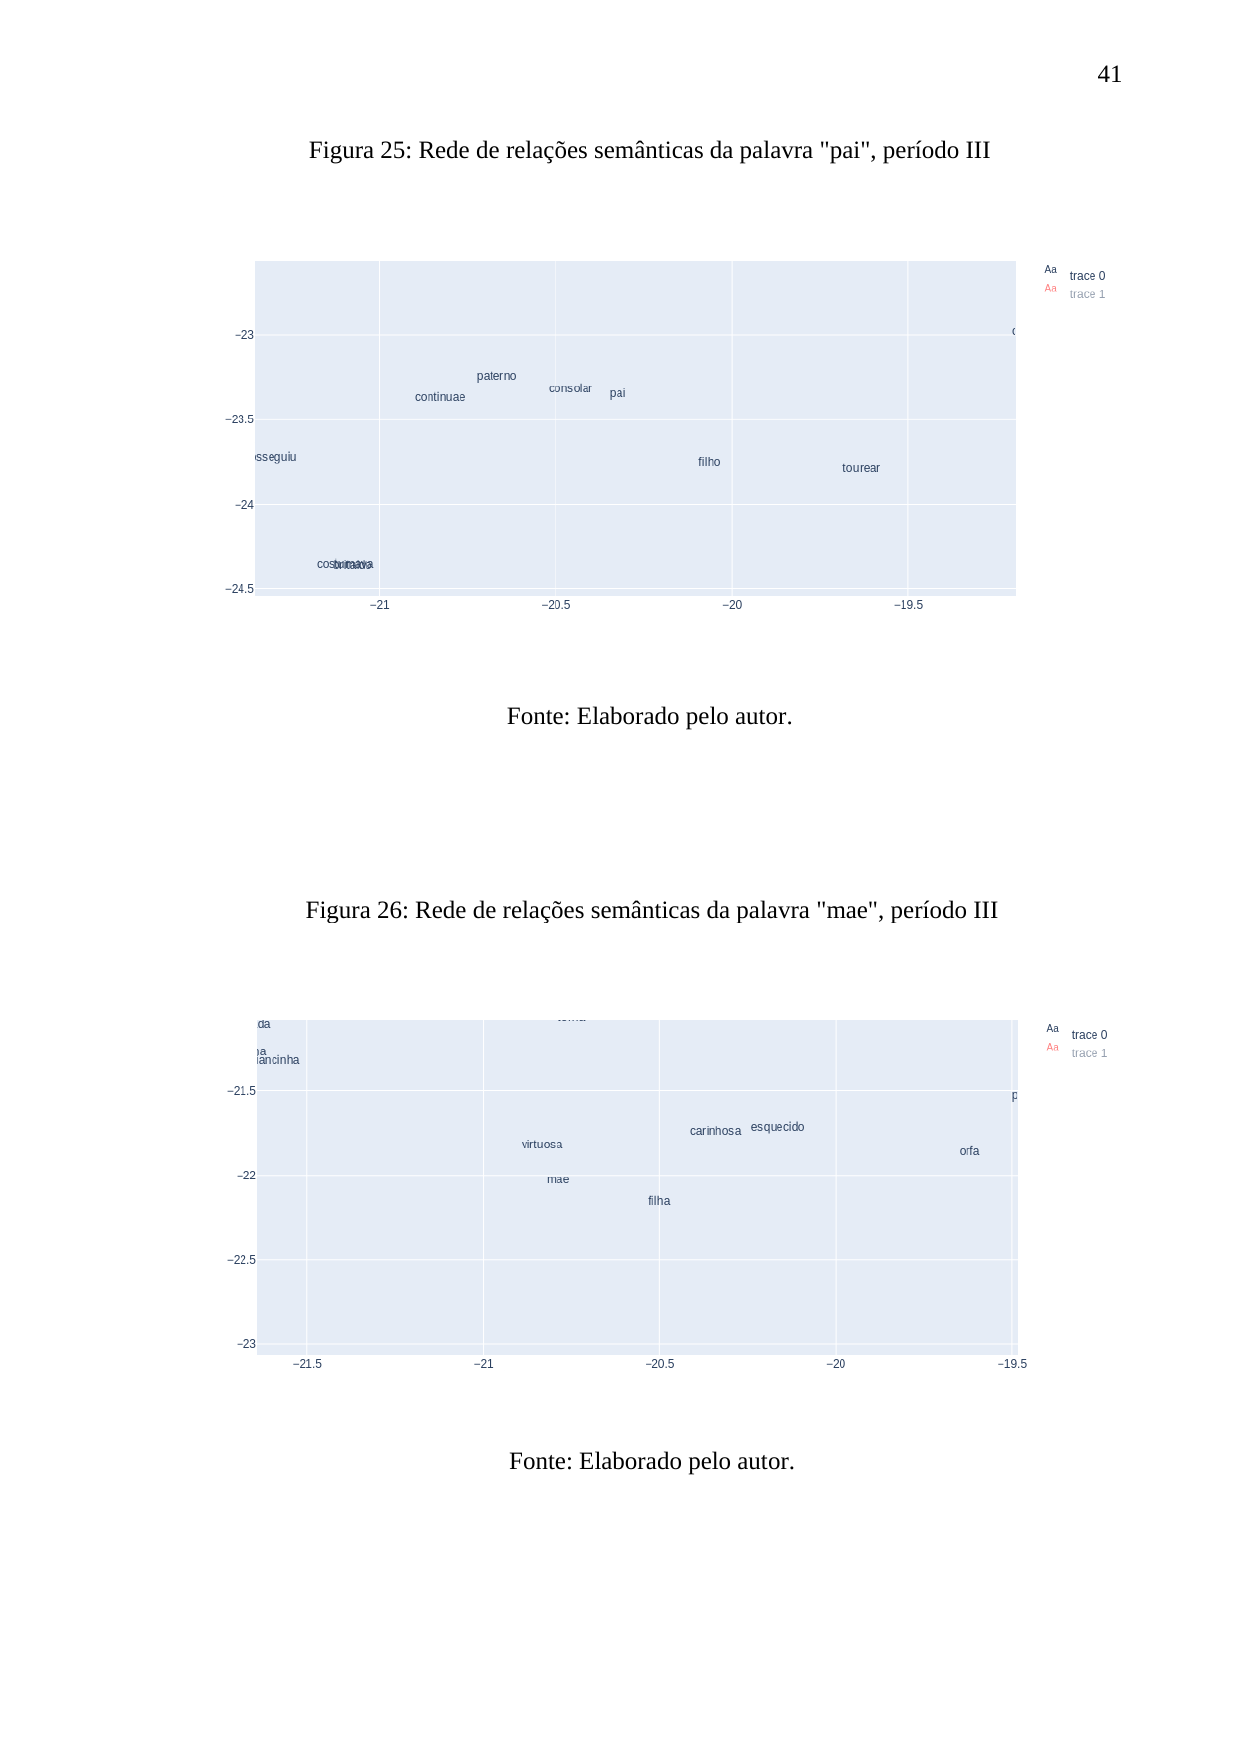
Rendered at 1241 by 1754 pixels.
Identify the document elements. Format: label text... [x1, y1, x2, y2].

text Figura 25: Rede de relações semânticas da palavra "pai", período III [177, 135, 1122, 164]
picture [179, 923, 1125, 1432]
picture [177, 164, 1123, 673]
text Fonte: Elaborado pelo autor. [179, 1432, 1124, 1475]
text Fonte: Elaborado pelo autor. [177, 673, 1122, 730]
text Figura 26: Rede de relações semânticas da palavra "mae", período III [179, 895, 1124, 923]
